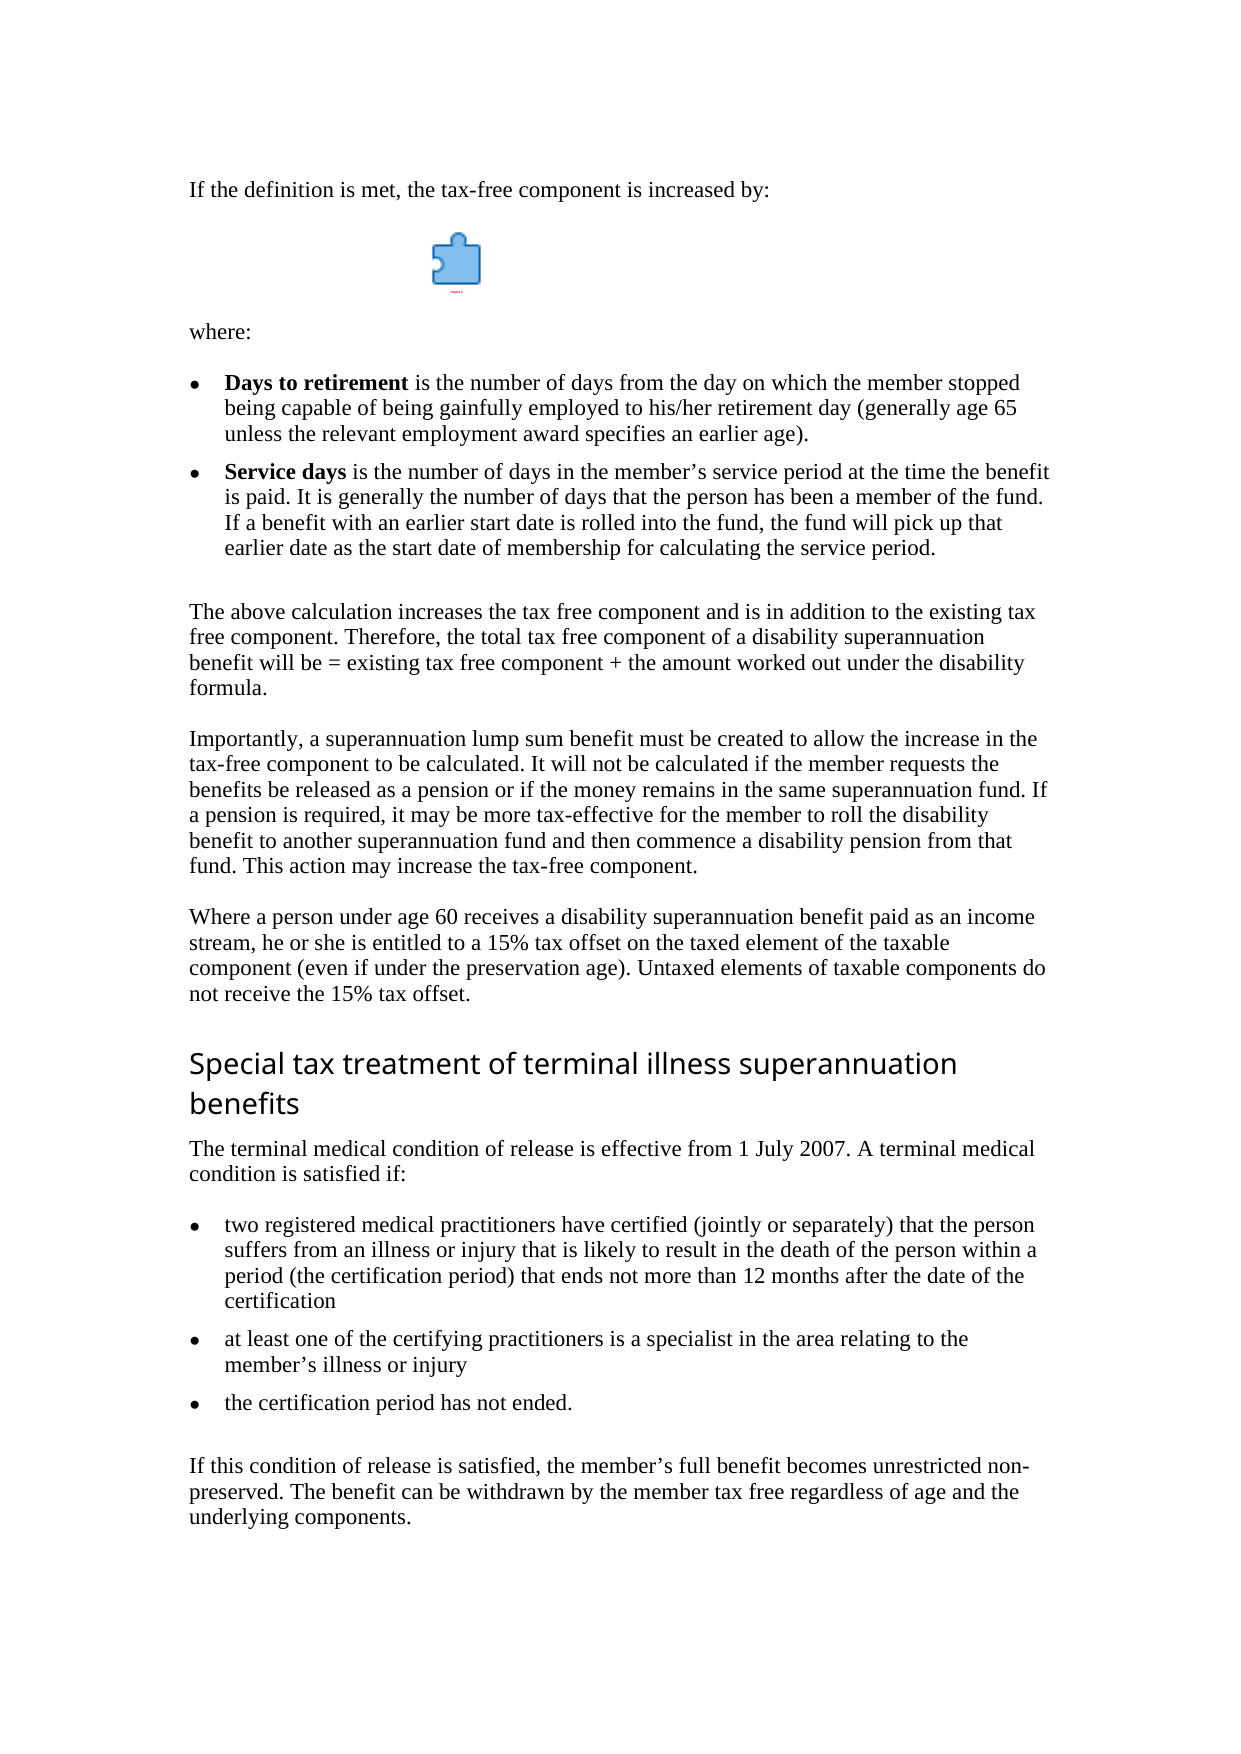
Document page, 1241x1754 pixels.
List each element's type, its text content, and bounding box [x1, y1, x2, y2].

list Service days is the number of days in the member’s service period at the time the benefit is paid. It is generally the number of days that the person has been a member of the fund. If a benefit with an earlier start date is rolled into the fund, the fund will pick up that earlier date as the start date of membership for calculating the service period. [189, 459, 1051, 586]
text If this condition of release is satisfied, the member’s full benefit becomes unrestricted non-preserved. The benefit can be withdrawn by the member tax free regardless of age and the underlying components. [189, 1453, 1051, 1529]
text where: [189, 319, 1051, 345]
list two registered medical practitioners have certified (jointly or separately) that the person suffers from an illness or injury that is likely to result in the death of the person within a period (the certification period) that ends not more than 12 months after the date of the certification [189, 1212, 1051, 1314]
text If the definition is met, the tax-free component is increased by: [189, 177, 1051, 203]
text Where a person under age 60 receives a disability superannuation benefit paid as an income stream, he or she is entitled to a 15% tax offset on the taxed element of the taxable component (even if under the preservation age). Untaxed elements of taxable components do not receive the 15% tax offset. [189, 904, 1051, 1006]
text The above calculation increases the tax free component and is in addition to the existing tax free component. Therefore, the total tax free component of a disability superannuation benefit will be = existing tax free component + the amount worked out under the disability formula. [189, 599, 1051, 701]
text The terminal medical condition of release is effective from 1 July 2007. A terminal medical condition is satisfied if: [189, 1136, 1051, 1187]
list at least one of the certifying practitioners is a specialist in the area relating to the member’s illness or injury [189, 1326, 1051, 1377]
text Special tax treatment of terminal illness superannuation benefits [189, 1043, 1051, 1123]
text Importantly, a superannuation lump sum benefit must be created to allow the increase in the tax-free component to be calculated. It will not be calculated if the member requests the benefits be released as a pension or if the money remains in the same superannuation fund. If a pension is required, it may be more tax-effective for the member to roll the disability benefit to another superannuation fund and then commence a disability pension from that fund. This action may increase the tax-free component. [189, 726, 1051, 879]
list the certification period has not ended. [189, 1389, 1051, 1441]
list Days to retirement is the number of days from the day on which the member stopped being capable of being gainfully employed to his/her retirement day (generally age 65 unless the relevant employment award specifies an earlier age). [189, 370, 1051, 446]
